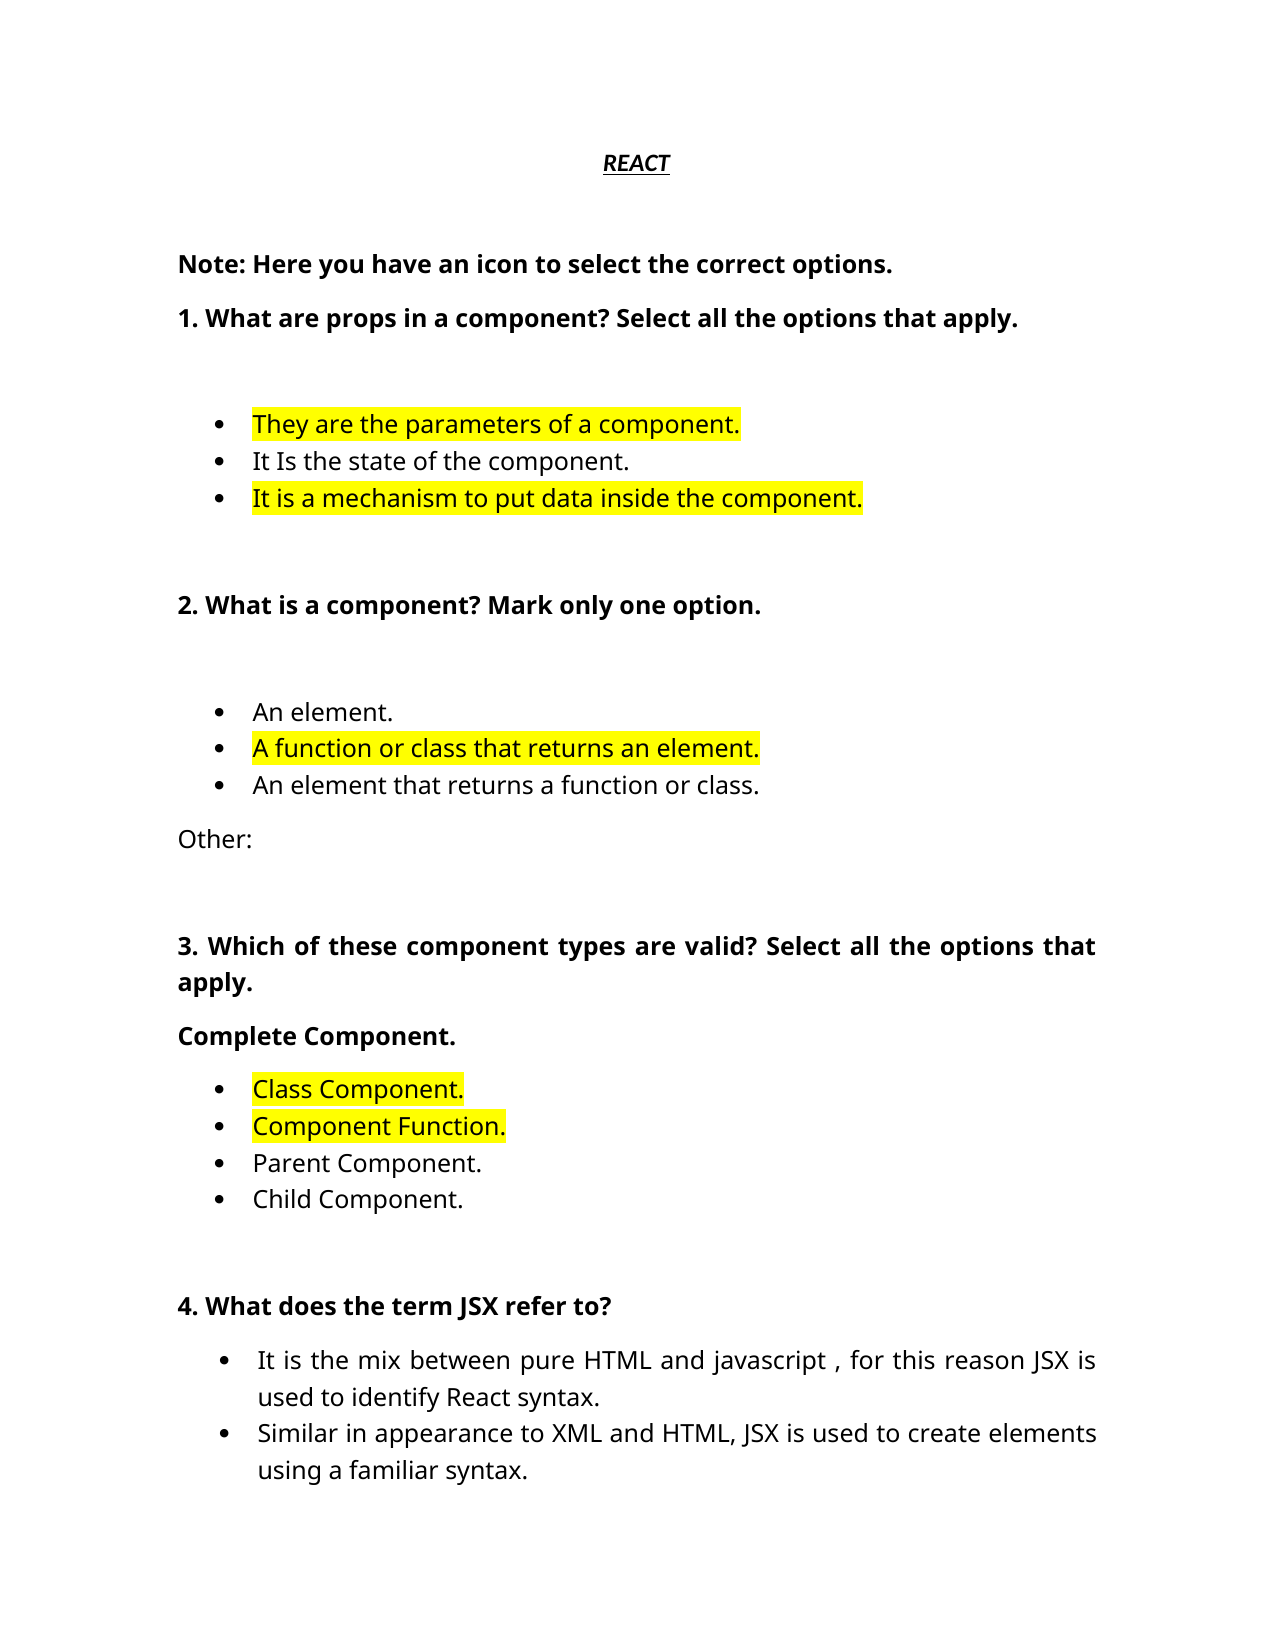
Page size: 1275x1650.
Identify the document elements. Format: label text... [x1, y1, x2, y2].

list Class Component. [215, 1072, 1098, 1106]
list They are the parameters of a component. [215, 407, 1098, 441]
list It is the mix between pure HTML and javascript , for this reason JSX is used to identify React syntax. [220, 1342, 1098, 1413]
text 3. Which of these component types are valid? Select all the options that apply. [177, 928, 1098, 999]
list Similar in appearance to XML and HTML, JSX is used to create elements using a familiar syntax. [220, 1416, 1098, 1487]
list An element. [215, 694, 1098, 728]
list Component Function. [215, 1109, 1098, 1143]
text Note: Here you have an icon to select the correct options. [177, 247, 1098, 281]
text 2. What is a component? Mark only one option. [177, 587, 1098, 622]
list It Is the state of the component. [215, 444, 1098, 478]
list Child Component. [215, 1182, 1098, 1216]
text REACT [177, 148, 1098, 178]
list An element that returns a function or class. [215, 768, 1098, 802]
list It is a mechanism to put data inside the component. [215, 481, 1098, 515]
text Complete Component. [177, 1018, 1098, 1052]
text Other: [177, 821, 1098, 855]
text 1. What are props in a component? Select all the options that apply. [177, 300, 1098, 334]
list A function or class that returns an element. [215, 731, 1098, 765]
text 4. What does the term JSX refer to? [177, 1289, 1098, 1323]
list Parent Component. [215, 1145, 1098, 1179]
